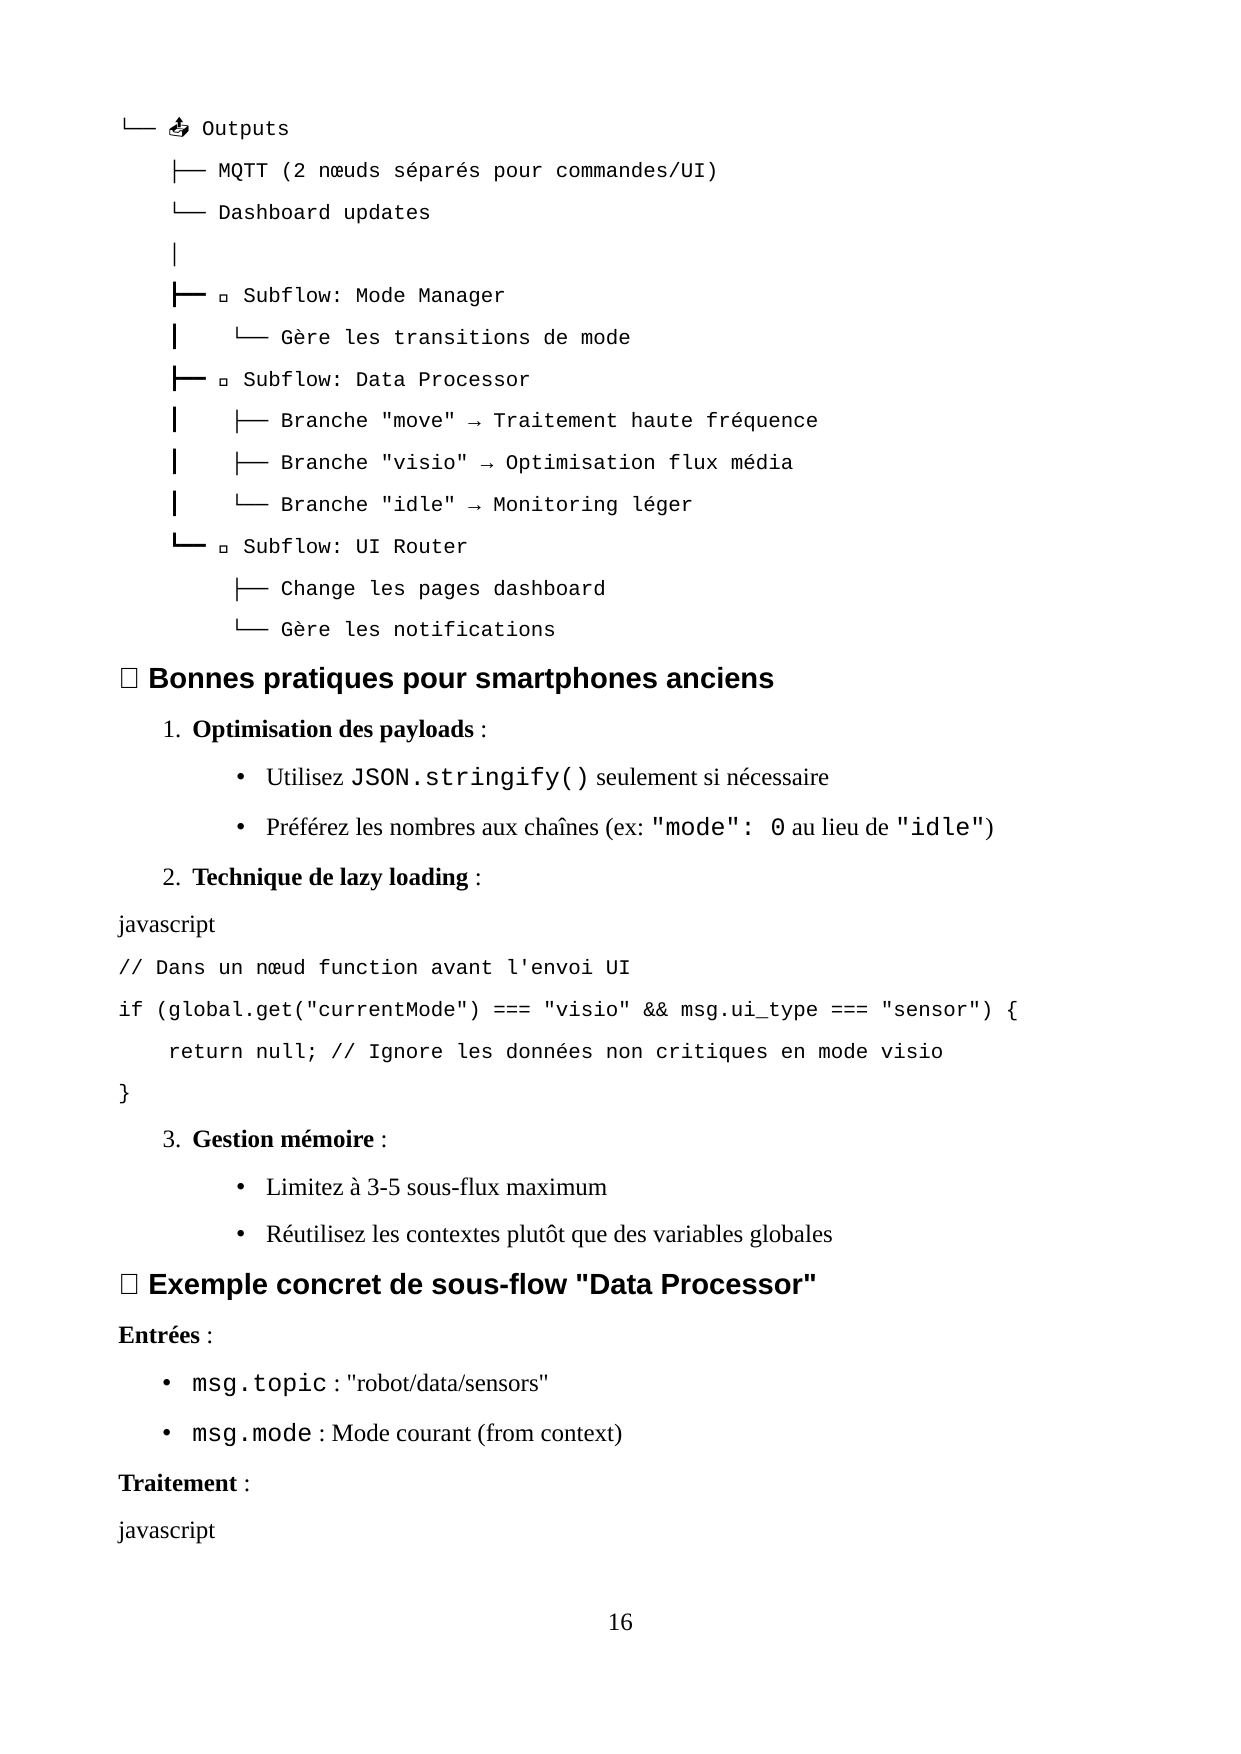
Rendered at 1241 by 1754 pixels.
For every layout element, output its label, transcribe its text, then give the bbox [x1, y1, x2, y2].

list Gestion mémoire : [162, 1124, 1122, 1153]
text // Dans un nœud function avant l'envoi UI [118, 957, 1122, 981]
text └── Dashboard updates [118, 202, 1122, 225]
text ┣━━ 📦 Subflow: Data Processor [118, 369, 1122, 392]
subtitle 🔄 Exemple concret de sous-flow "Data Processor" [118, 1267, 1122, 1301]
list Préférez les nombres aux chaînes (ex: "mode": 0 au lieu de "idle") [236, 812, 1122, 843]
list msg.topic : "robot/data/sensors" [162, 1368, 1122, 1398]
text └── Gère les notifications [118, 619, 1122, 643]
text } [118, 1082, 1122, 1106]
list Optimisation des payloads : [162, 714, 1122, 743]
text ├── MQTT (2 nœuds séparés pour commandes/UI) [118, 160, 174, 183]
text ├── Change les pages dashboard [237, 578, 1122, 601]
text ┣━━ 📦 Subflow: Mode Manager [118, 285, 1122, 309]
text ├── MQTT (2 nœuds séparés pour commandes/UI) [175, 160, 1122, 183]
list Réutilisez les contextes plutôt que des variables globales [236, 1219, 1122, 1248]
text ┃ └── Gère les transitions de mode [118, 327, 1122, 351]
text if (global.get("currentMode") === "visio" && msg.ui_type === "sensor") { [118, 999, 1122, 1022]
list msg.mode : Mode courant (from context) [162, 1418, 1122, 1448]
subtitle 💡 Bonnes pratiques pour smartphones anciens [118, 661, 1122, 695]
text │ [118, 243, 1122, 267]
list Utilisez JSON.stringify() seulement si nécessaire [236, 762, 1122, 793]
list Technique de lazy loading : [162, 862, 1122, 891]
text javascript [118, 909, 1122, 938]
text ┃ ├── Branche "move" → Traitement haute fréquence [118, 411, 1122, 434]
text ┗━━ 📦 Subflow: UI Router [118, 536, 1122, 559]
text ├── Change les pages dashboard [118, 578, 236, 601]
list Limitez à 3-5 sous-flux maximum [236, 1172, 1122, 1201]
text Entrées : [118, 1320, 1122, 1349]
text return null; // Ignore les données non critiques en mode visio [118, 1041, 1122, 1064]
text ┃ └── Branche "idle" → Monitoring léger [118, 494, 1122, 518]
text javascript [118, 1515, 1122, 1544]
text └── 📤 Outputs [118, 118, 1122, 142]
text ┃ ├── Branche "visio" → Optimisation flux média [118, 452, 1122, 476]
text Traitement : [118, 1468, 1122, 1496]
